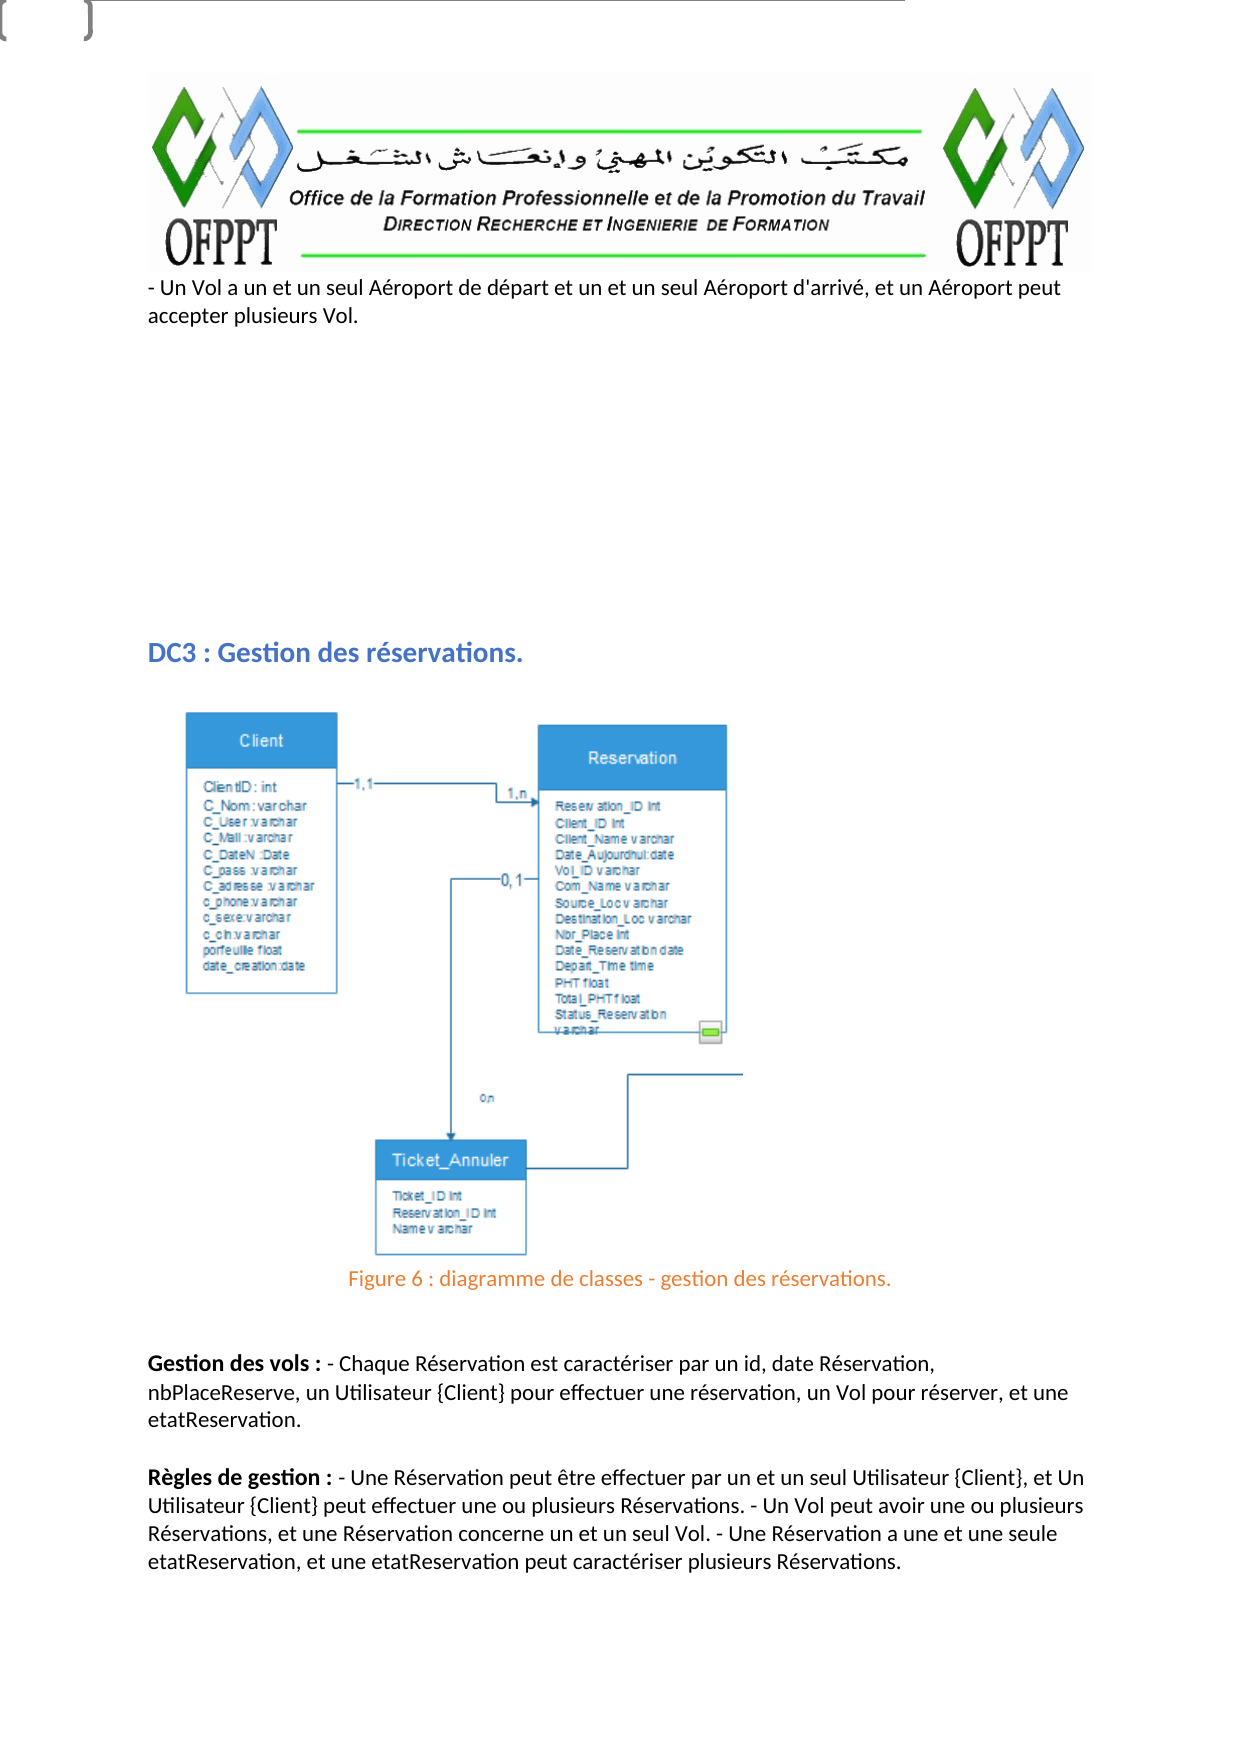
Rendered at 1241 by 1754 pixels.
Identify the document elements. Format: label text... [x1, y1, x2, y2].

text Gestion des vols : - Chaque Réservation est caractériser par un id, date Réservation, nbPlaceReserve, un Utilisateur {Client} pour effectuer une réservation, un Vol pour réserver, et une etatReservation. [148, 1348, 1093, 1434]
text DC3 : Gestion des réservations. [148, 634, 1093, 670]
text Règles de gestion : - Une Réservation peut être effectuer par un et un seul Utilisateur {Client}, et Un Utilisateur {Client} peut effectuer une ou plusieurs Réservations. - Un Vol peut avoir une ou plusieurs Réservations, et une Réservation concerne un et un seul Vol. - Une Réservation a une et une seule etatReservation, et une etatReservation peut caractériser plusieurs Réservations. [148, 1462, 1093, 1575]
text Figure 6 : diagramme de classes - gestion des réservations. [148, 1264, 1093, 1292]
text - Un Vol a un et un seul Aéroport de départ et un et un seul Aéroport d'arrivé, et un Aéroport peut accepter plusieurs Vol. [148, 273, 1093, 329]
